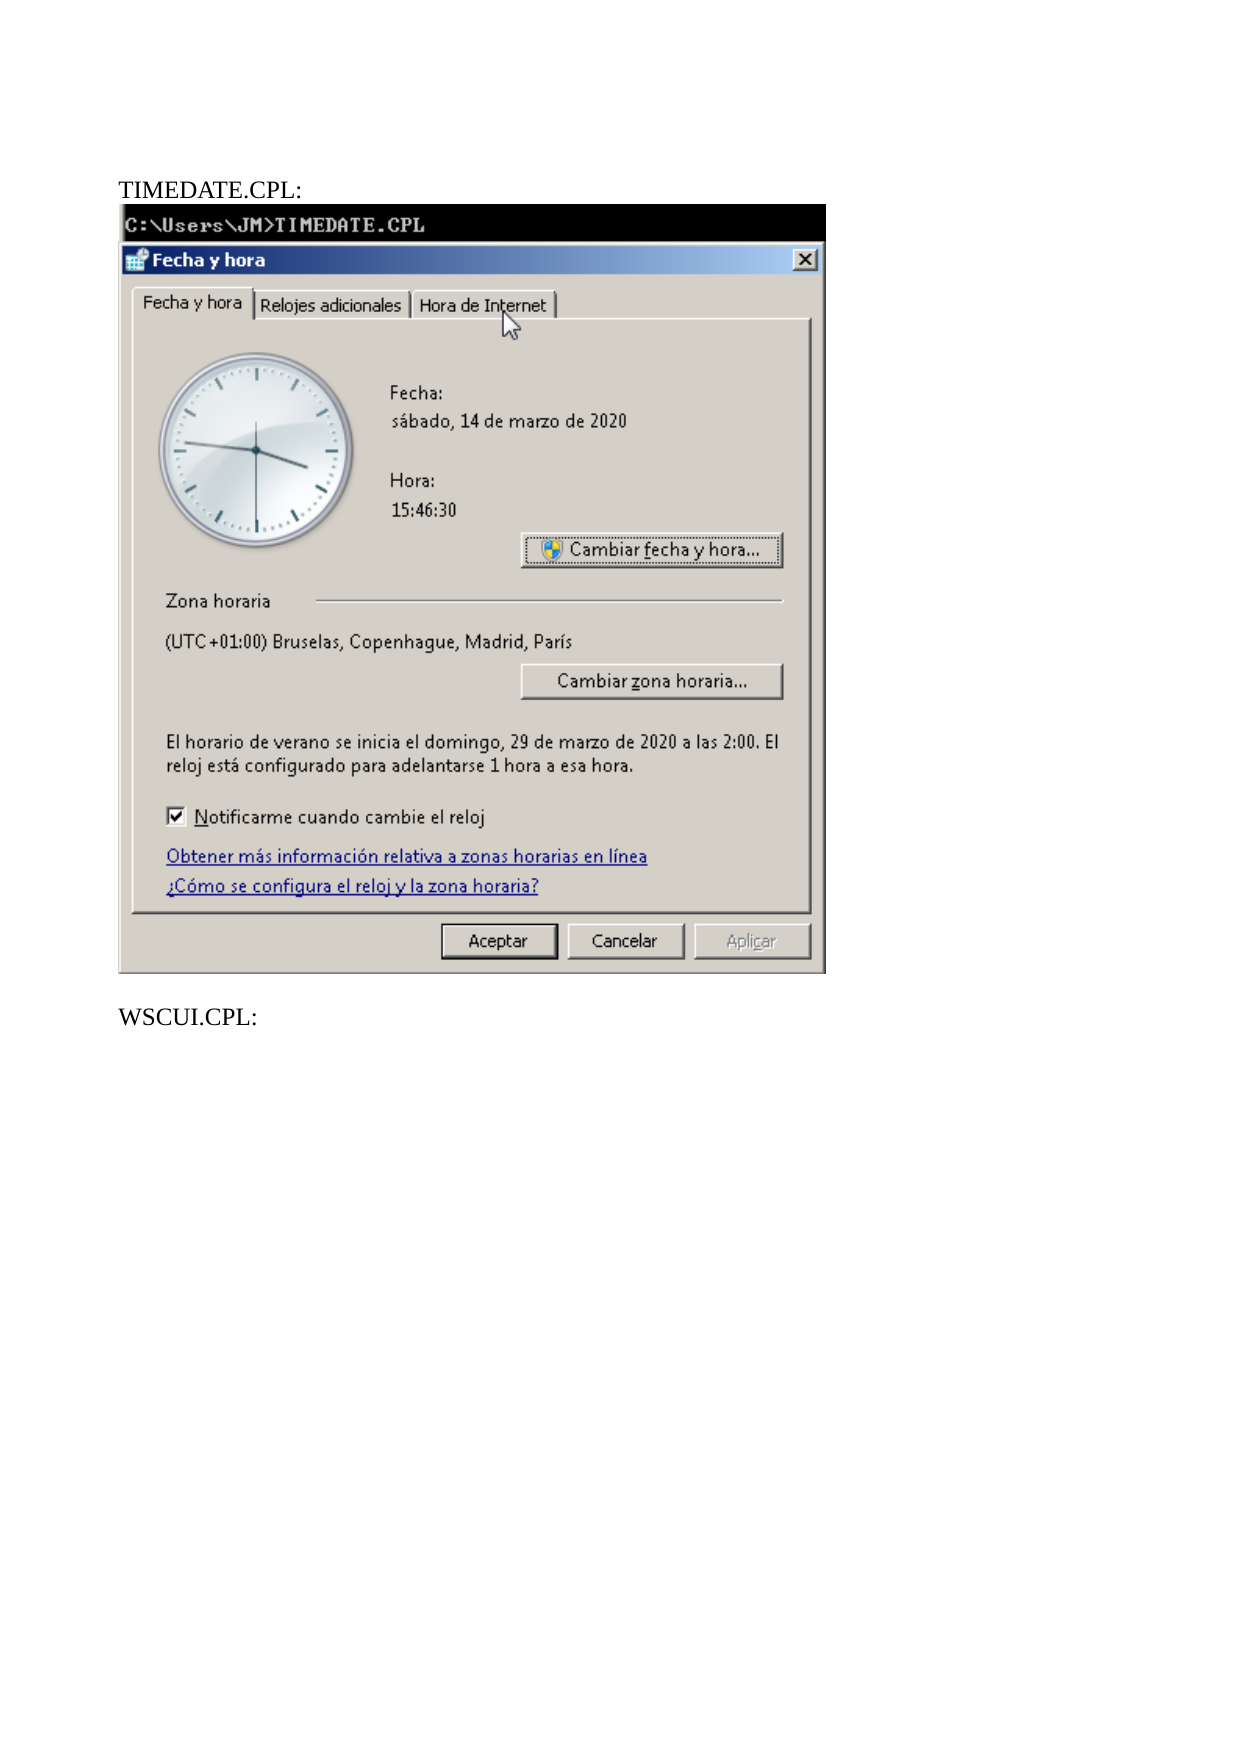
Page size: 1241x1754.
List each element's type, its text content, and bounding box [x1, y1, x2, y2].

text TIMEDATE.CPL: [118, 176, 1122, 204]
text WSCUI.CPL: [118, 1002, 1122, 1031]
